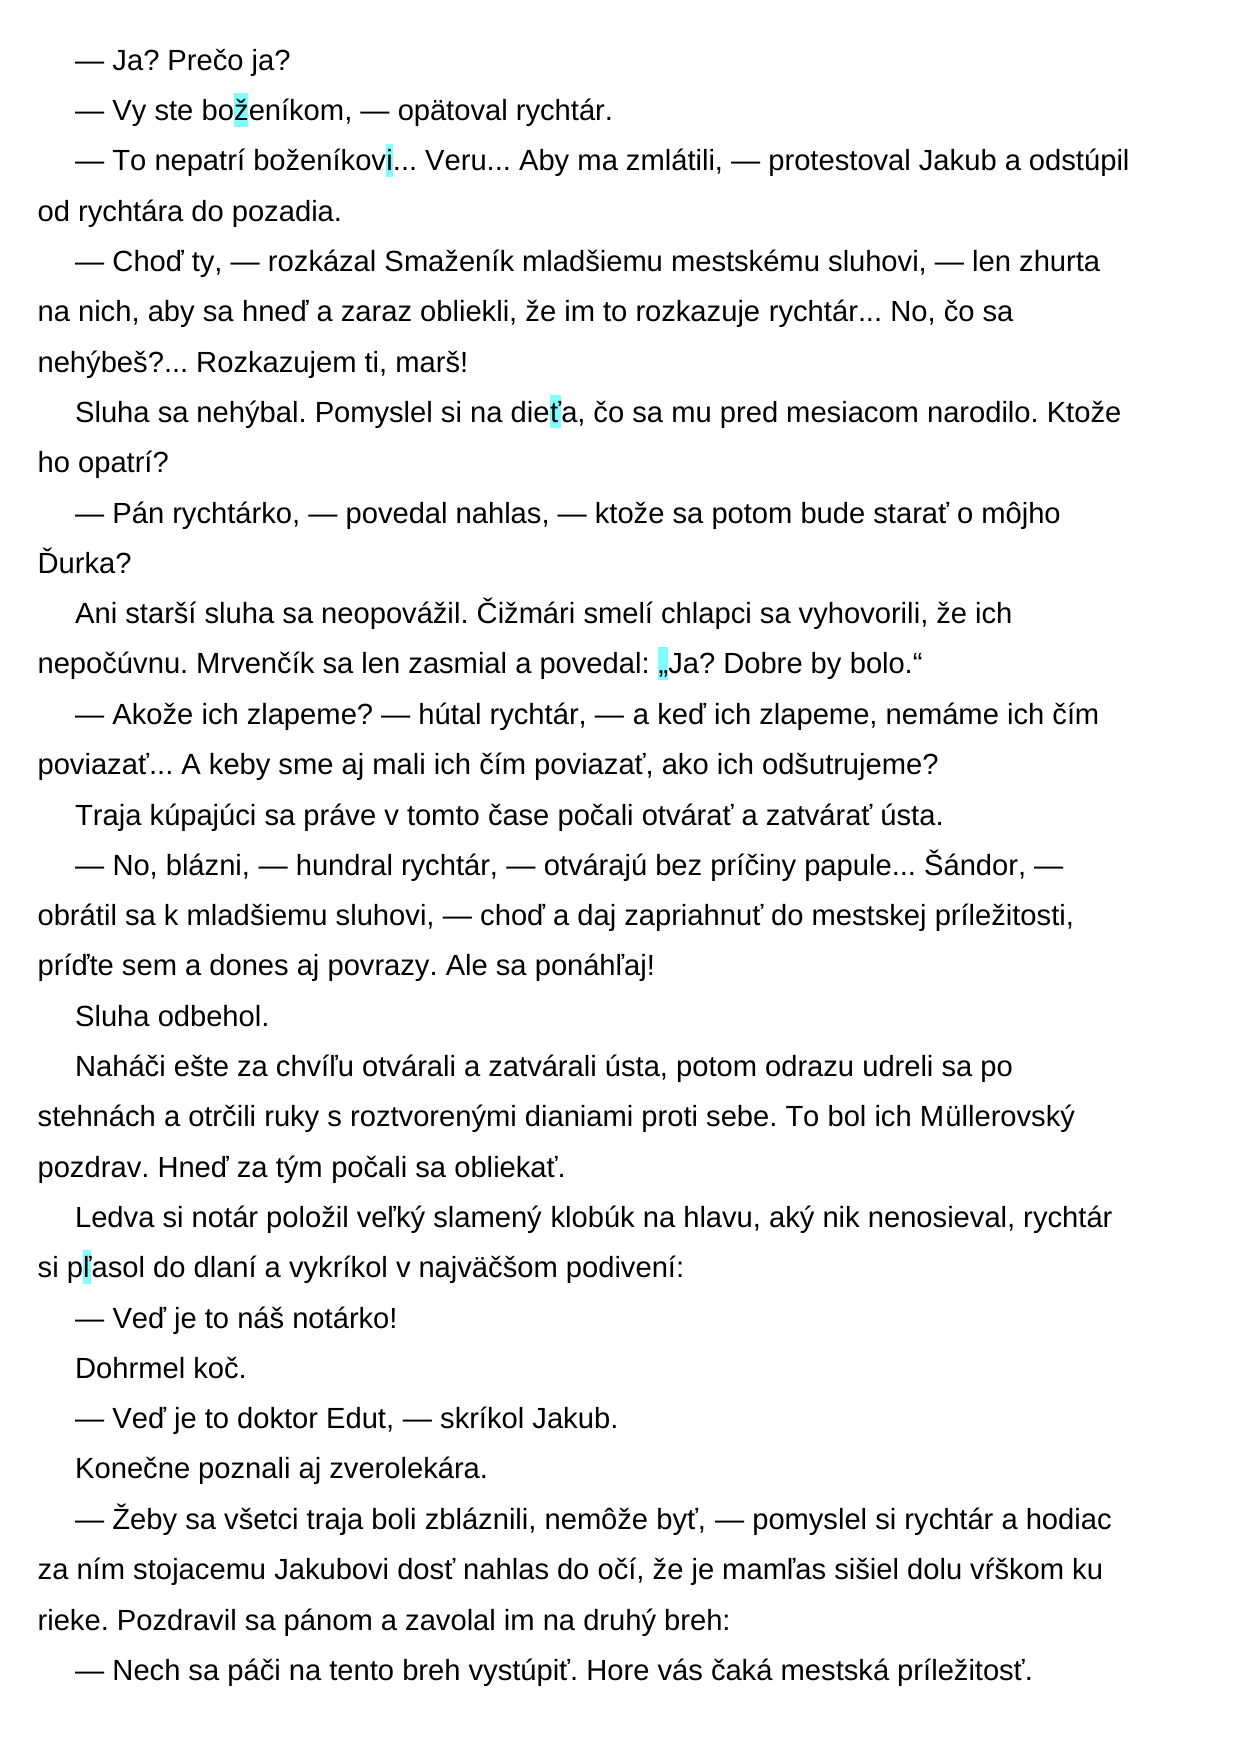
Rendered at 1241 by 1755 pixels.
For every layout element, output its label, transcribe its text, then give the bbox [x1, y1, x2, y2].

text — Choď ty, — rozkázal Smaženík mladšiemu mestskému sluhovi, — len zhurta na nich, aby sa hneď a zaraz obliekli, že im to rozkazuje rychtár... No, čo sa nehýbeš?... Rozkazujem ti, marš! [37, 244, 1136, 378]
text — Vy ste boženíkom, — opätoval rychtár. [37, 93, 1136, 127]
text — Akože ich zlapeme? — hútal rychtár, — a keď ich zlapeme, nemáme ich čím poviazať... A keby sme aj mali ich čím poviazať, ako ich odšutrujeme? [37, 697, 1136, 781]
text — Veď je to náš notárko! [37, 1301, 1136, 1334]
text Traja kúpajúci sa práve v tomto čase počali otvárať a zatvárať ústa. [37, 797, 1136, 831]
text Ani starší sluha sa neopovážil. Čižmári smelí chlapci sa vyhovorili, že ich nepočúvnu. Mrvenčík sa len zasmial a povedal: „Ja? Dobre by bolo.“ [37, 596, 1136, 680]
text Sluha sa nehýbal. Pomyslel si na dieťa, čo sa mu pred mesiacom narodilo. Ktože ho opatrí? [37, 395, 1136, 479]
text — Nech sa páči na tento breh vystúpiť. Hore vás čaká mestská príležitosť. [37, 1653, 1136, 1686]
text — Veď je to doktor Edut, — skríkol Jakub. [37, 1401, 1136, 1435]
text Konečne poznali aj zverolekára. [37, 1452, 1136, 1485]
text Sluha odbehol. [37, 999, 1136, 1032]
text Dohrmel koč. [37, 1351, 1136, 1384]
text Naháči ešte za chvíľu otvárali a zatvárali ústa, potom odrazu udreli sa po stehnách a otrčili ruky s roztvorenými dianiami proti sebe. To bol ich Müllerovský pozdrav. Hneď za tým počali sa obliekať. [37, 1049, 1136, 1183]
text — Žeby sa všetci traja boli zbláznili, nemôže byť, — pomyslel si rychtár a hodiac za ním sto­jacemu Jakubovi dosť nahlas do očí, že je mamľas sišiel dolu vŕškom ku rieke. Pozdravil sa pánom a zavolal im na druhý breh: [37, 1502, 1136, 1636]
text — No, blázni, — hundral rychtár, — otvárajú bez príčiny papule... Šándor, — obrátil sa k mlad­šiemu sluhovi, — choď a daj zapriahnuť do mestskej príležitosti, príďte sem a dones aj povrazy. Ale sa ponáhľaj! [37, 848, 1136, 982]
text — Pán rychtárko, — povedal nahlas, — ktože sa potom bude starať o môjho Ďurka? [37, 496, 1136, 579]
text — To nepatrí boženíkovi... Veru... Aby ma zmlátili, — protestoval Jakub a odstúpil od rychtára do pozadia. [37, 143, 1136, 227]
text Ledva si notár položil veľký slamený klobúk na hlavu, aký nik nenosieval, rychtár si pľasol do dlaní a vykríkol v najväčšom podivení: [37, 1200, 1136, 1284]
text — Ja? Prečo ja? [37, 43, 1136, 76]
